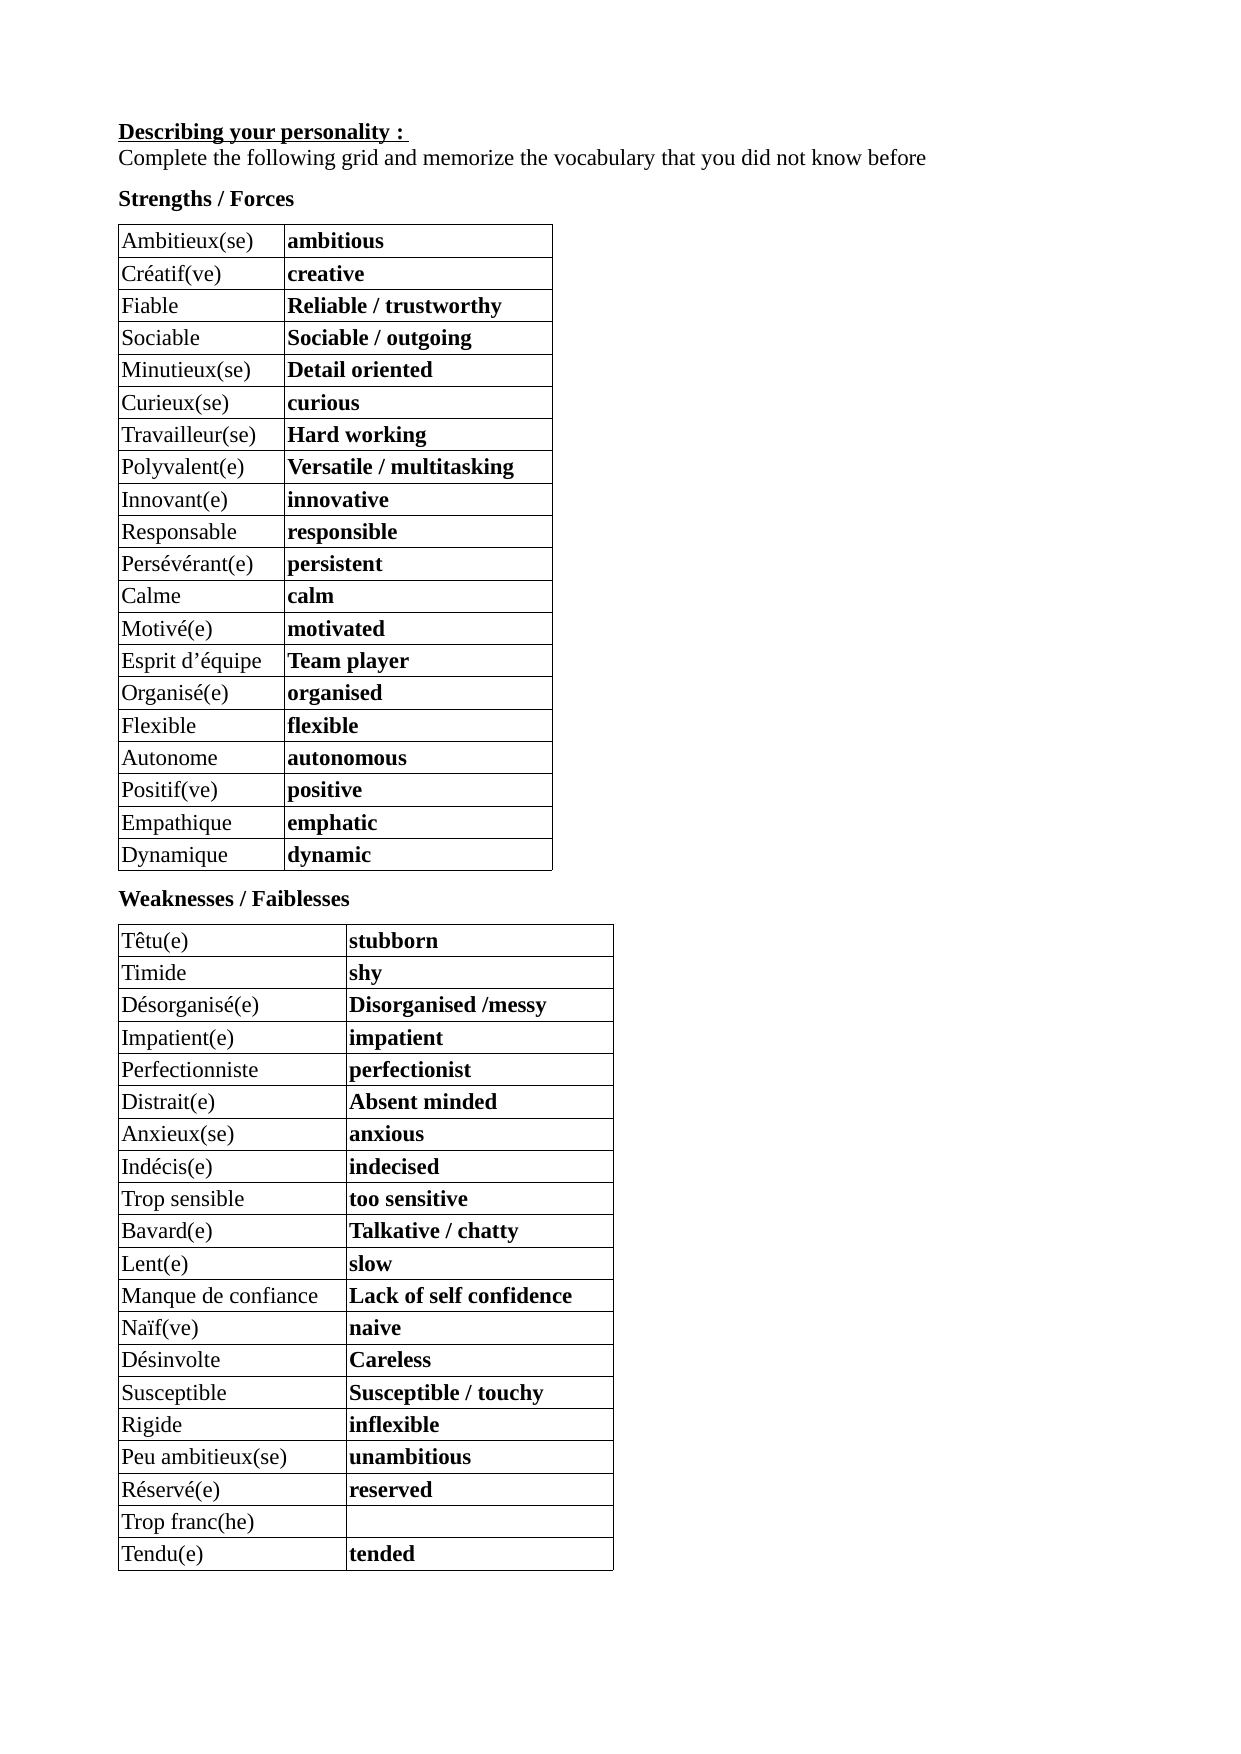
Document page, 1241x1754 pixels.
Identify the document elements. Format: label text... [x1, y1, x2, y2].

table_cell Perfectionniste [119, 1054, 346, 1085]
table_cell autonomous [285, 742, 552, 773]
table_cell persistent [285, 548, 552, 579]
table_cell Esprit d’équipe [119, 645, 284, 676]
table_cell innovative [285, 484, 552, 515]
table_cell Distrait(e) [119, 1086, 346, 1117]
table_cell [347, 1506, 613, 1537]
table_cell Susceptible [119, 1377, 346, 1408]
table_cell Absent minded [347, 1086, 613, 1117]
table_cell Trop sensible [119, 1183, 346, 1214]
table_cell Réservé(e) [119, 1474, 346, 1505]
table_header stubborn [347, 925, 613, 956]
table_cell Curieux(se) [119, 387, 284, 418]
table_cell perfectionist [347, 1054, 613, 1085]
table_cell dynamic [285, 839, 552, 870]
table_cell Calme [119, 581, 284, 612]
text Complete the following grid and memorize the vocabulary that you did not know before [118, 144, 1122, 171]
table_cell flexible [285, 710, 552, 741]
table_cell Impatient(e) [119, 1022, 346, 1053]
table_cell Lent(e) [119, 1248, 346, 1279]
table_cell emphatic [285, 807, 552, 838]
table_cell inflexible [347, 1409, 613, 1440]
table_cell responsible [285, 516, 552, 547]
table_cell slow [347, 1248, 613, 1279]
subtitle Weaknesses / Faiblesses [118, 885, 1122, 911]
table_cell Naïf(ve) [119, 1312, 346, 1343]
table_cell unambitious [347, 1441, 613, 1473]
table_cell shy [347, 957, 613, 988]
table_cell Versatile / multitasking [285, 451, 552, 483]
table_cell Susceptible / touchy [347, 1377, 613, 1408]
table_cell creative [285, 258, 552, 289]
table_cell Anxieux(se) [119, 1119, 346, 1150]
table_cell indecised [347, 1151, 613, 1182]
table_header ambitious [285, 225, 552, 257]
table_cell Team player [285, 645, 552, 676]
table_cell Organisé(e) [119, 677, 284, 709]
table_cell Hard working [285, 419, 552, 450]
table_cell impatient [347, 1022, 613, 1053]
table_cell reserved [347, 1474, 613, 1505]
table_cell Indécis(e) [119, 1151, 346, 1182]
table_cell Empathique [119, 807, 284, 838]
table_cell Désorganisé(e) [119, 989, 346, 1021]
table_cell anxious [347, 1119, 613, 1150]
table_cell Autonome [119, 742, 284, 773]
table_cell Dynamique [119, 839, 284, 870]
table_cell Créatif(ve) [119, 258, 284, 289]
table_cell Persévérant(e) [119, 548, 284, 579]
subtitle Strengths / Forces [118, 185, 1122, 212]
table_cell Minutieux(se) [119, 355, 284, 386]
table_cell Trop franc(he) [119, 1506, 346, 1537]
table_cell Talkative / chatty [347, 1215, 613, 1247]
table_cell Disorganised /messy [347, 989, 613, 1021]
table_cell organised [285, 677, 552, 709]
table_cell Motivé(e) [119, 613, 284, 644]
table_cell Careless [347, 1345, 613, 1376]
table_cell calm [285, 581, 552, 612]
table_cell Flexible [119, 710, 284, 741]
table_cell Fiable [119, 290, 284, 321]
table_cell Detail oriented [285, 355, 552, 386]
table_cell Rigide [119, 1409, 346, 1440]
table_cell Sociable / outgoing [285, 322, 552, 353]
table_header Têtu(e) [119, 925, 346, 956]
table_cell naive [347, 1312, 613, 1343]
table_cell Reliable / trustworthy [285, 290, 552, 321]
table_cell Travailleur(se) [119, 419, 284, 450]
table_cell Tendu(e) [119, 1538, 346, 1569]
table_header Ambitieux(se) [119, 225, 284, 257]
table_cell too sensitive [347, 1183, 613, 1214]
table_cell Désinvolte [119, 1345, 346, 1376]
table_cell curious [285, 387, 552, 418]
table_cell Sociable [119, 322, 284, 353]
table_cell positive [285, 774, 552, 806]
table_cell Timide [119, 957, 346, 988]
table_cell Responsable [119, 516, 284, 547]
text Describing your personality : [118, 118, 1122, 144]
table_cell Polyvalent(e) [119, 451, 284, 483]
table_cell Lack of self confidence [347, 1280, 613, 1311]
table_cell Peu ambitieux(se) [119, 1441, 346, 1473]
table_cell tended [347, 1538, 613, 1569]
table_cell motivated [285, 613, 552, 644]
table_cell Bavard(e) [119, 1215, 346, 1247]
table_cell Positif(ve) [119, 774, 284, 806]
table_cell Manque de confiance [119, 1280, 346, 1311]
table_cell Innovant(e) [119, 484, 284, 515]
